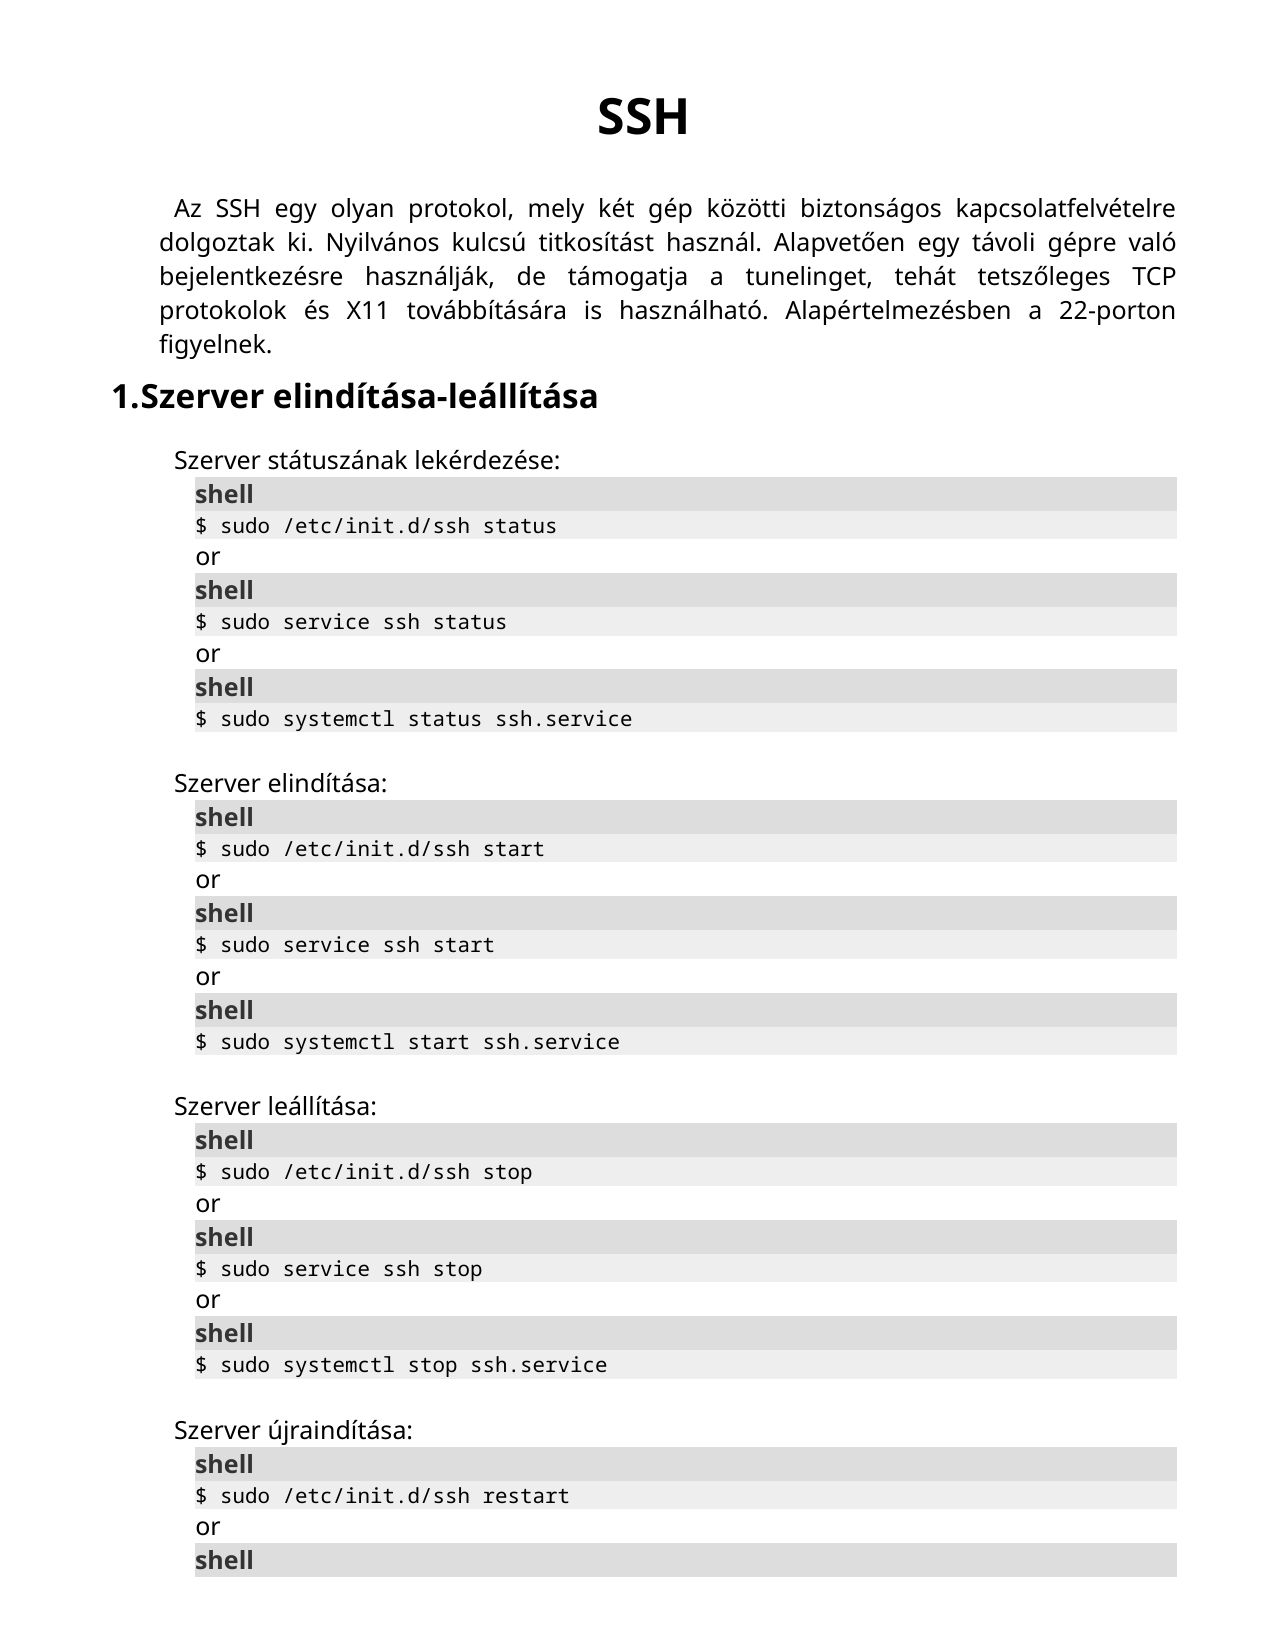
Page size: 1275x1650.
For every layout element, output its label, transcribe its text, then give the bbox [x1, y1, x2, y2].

text shell [195, 1123, 1177, 1157]
text Szerver leállítása: [159, 1089, 1177, 1123]
text Az SSH egy olyan protokol, mely két gép közötti biztonságos kapcsolatfelvételre dolgoztak ki. Nyilvános kulcsú titkosítást használ. Alapvetően egy távoli gépre való bejelentkezésre használják, de támogatja a tunelinget, tehát tetszőleges TCP protokolok és X11 továbbítására is használható. Alapértelmezésben a 22-porton figyelnek. [159, 191, 1177, 361]
text or [195, 539, 1177, 573]
text shell [195, 993, 1177, 1027]
text $ sudo service ssh status [195, 607, 1177, 636]
text $ sudo /etc/init.d/ssh status [195, 511, 1177, 539]
text shell [195, 1316, 1177, 1350]
text shell [195, 896, 1177, 930]
text or [195, 862, 1177, 896]
text shell [195, 477, 1177, 511]
text or [195, 1186, 1177, 1220]
title SSH [111, 81, 1177, 149]
text $ sudo service ssh start [195, 930, 1177, 959]
text Szerver elindítása: [159, 766, 1177, 800]
text shell [195, 573, 1177, 607]
text or [195, 636, 1177, 669]
text or [195, 1509, 1177, 1543]
text $ sudo service ssh stop [195, 1254, 1177, 1282]
text $ sudo /etc/init.d/ssh restart [195, 1481, 1177, 1509]
text $ sudo /etc/init.d/ssh stop [195, 1157, 1177, 1186]
text or [195, 1282, 1177, 1316]
text $ sudo systemctl stop ssh.service [195, 1350, 1177, 1379]
text shell [195, 1220, 1177, 1254]
text Szerver újraindítása: [159, 1413, 1177, 1447]
text $ sudo systemctl start ssh.service [195, 1027, 1177, 1055]
text Szerver státuszának lekérdezése: [159, 443, 1177, 477]
text shell [195, 1543, 1177, 1577]
text shell [195, 669, 1177, 703]
text $ sudo systemctl status ssh.service [195, 703, 1177, 732]
text shell [195, 1447, 1177, 1481]
subtitle Szerver elindítása-leállítása [111, 373, 1177, 419]
text or [195, 959, 1177, 993]
text $ sudo /etc/init.d/ssh start [195, 834, 1177, 862]
text shell [195, 800, 1177, 834]
